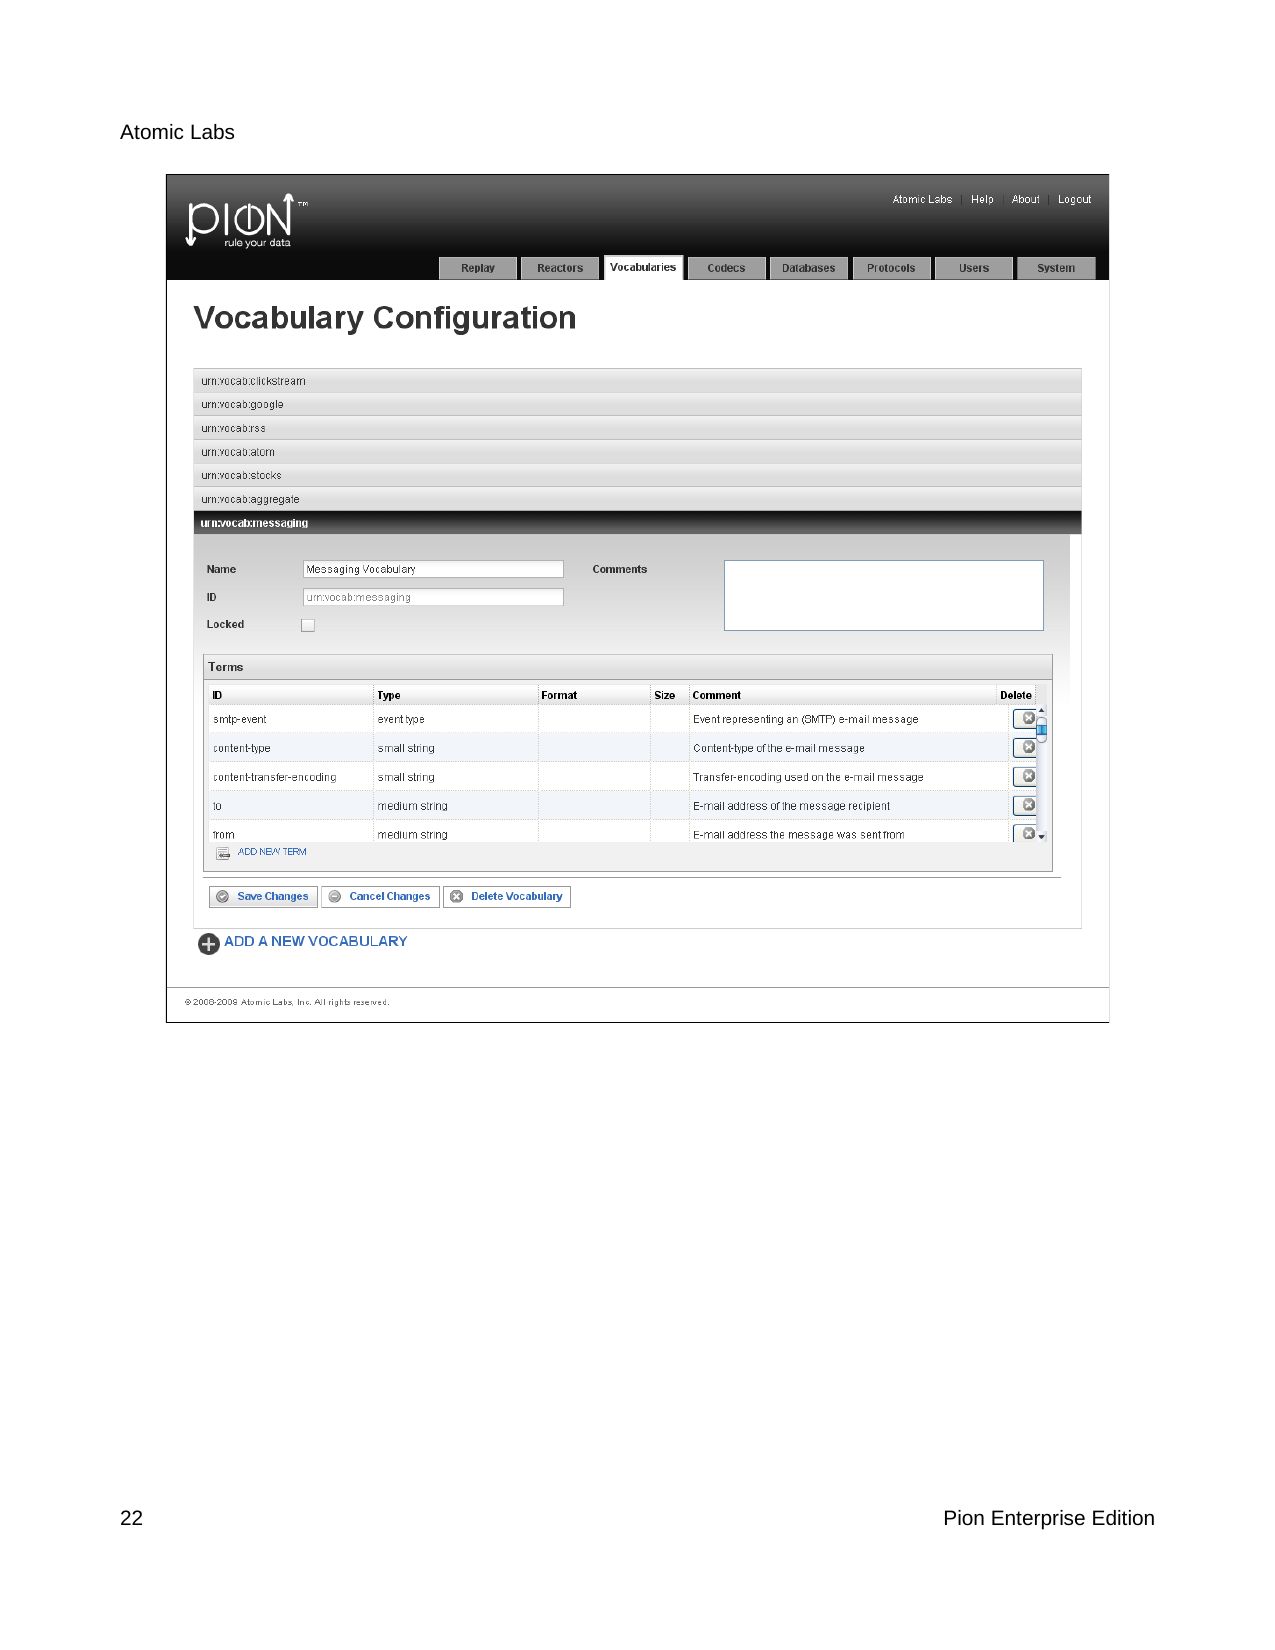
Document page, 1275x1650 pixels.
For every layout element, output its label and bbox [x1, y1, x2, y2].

picture [165, 174, 1110, 1023]
